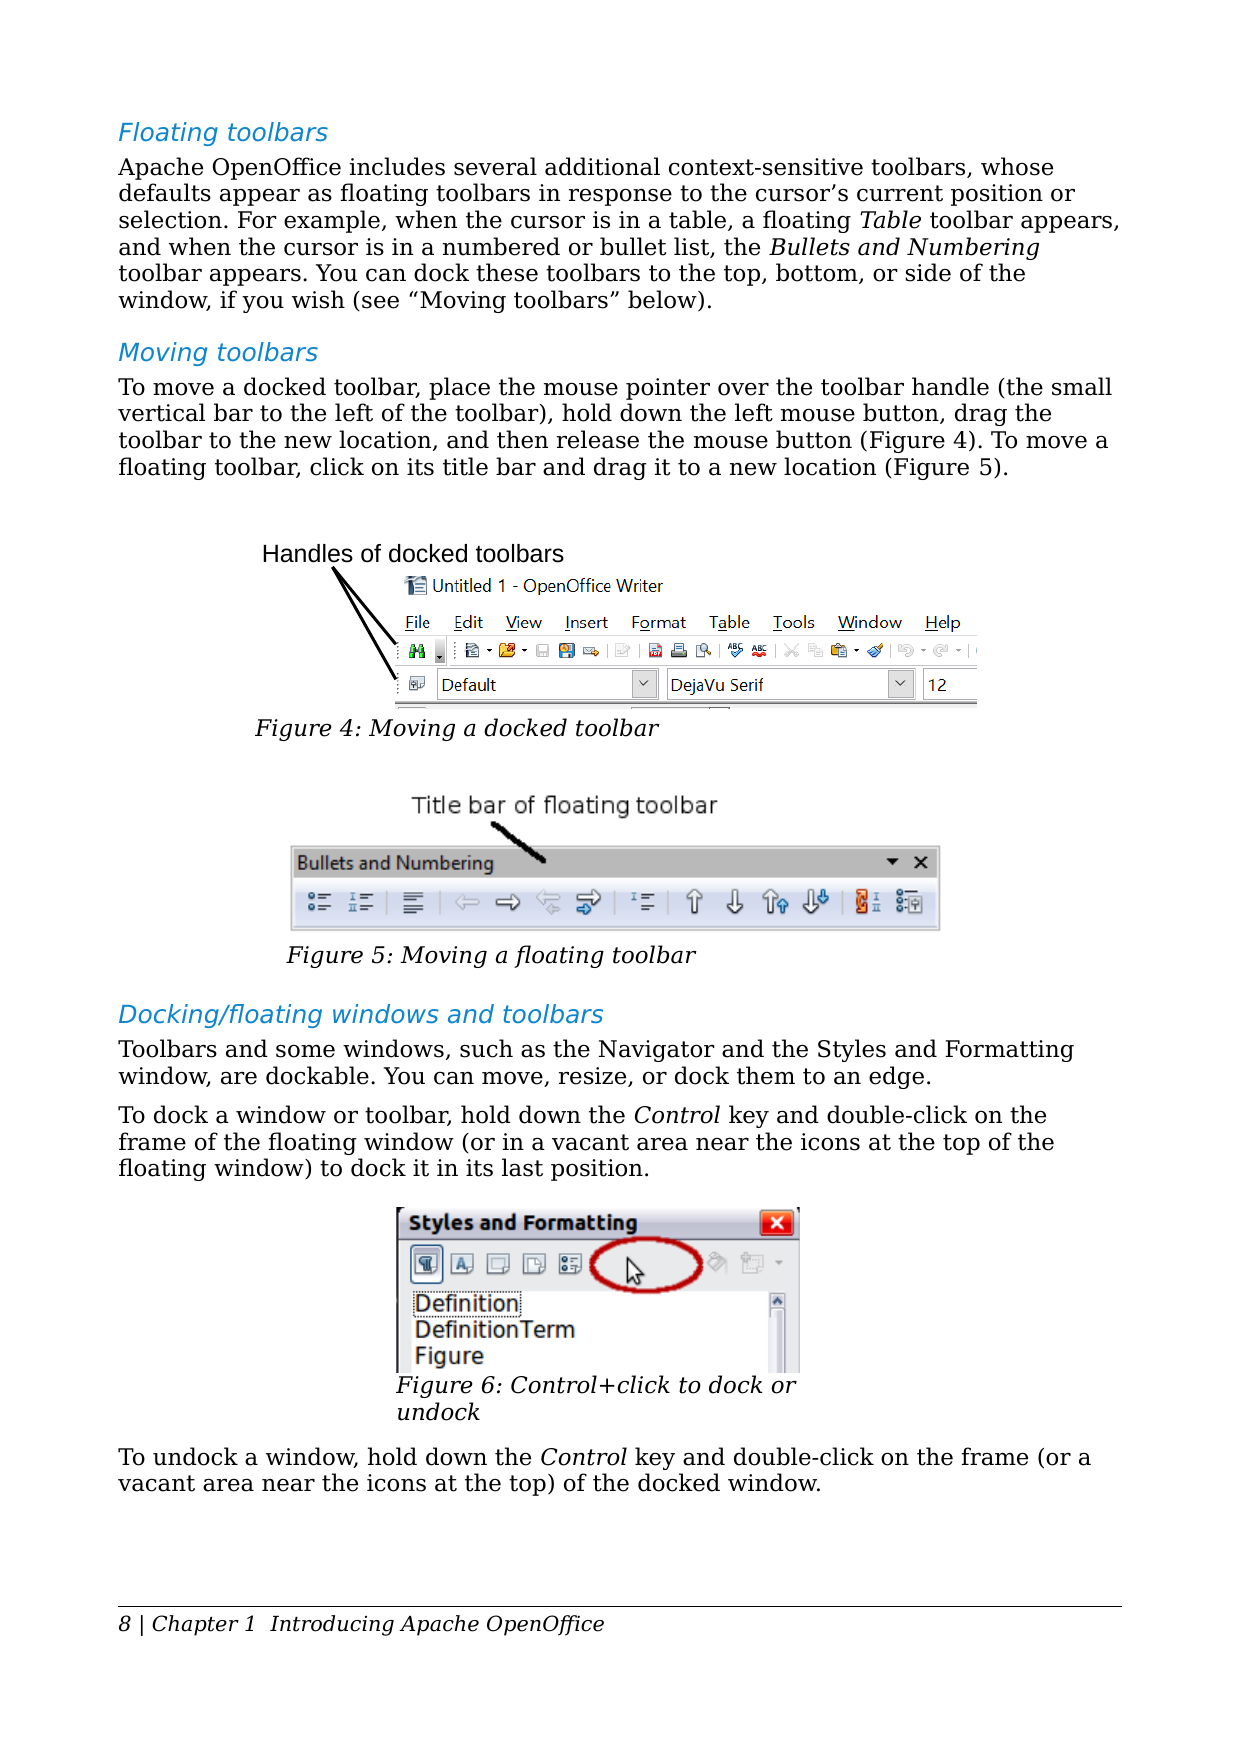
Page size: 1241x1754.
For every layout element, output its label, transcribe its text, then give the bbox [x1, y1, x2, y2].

text To dock a window or toolbar, hold down the Control key and double-click on the frame of the floating window (or in a vacant area near the icons at the top of the floating window) to dock it in its last position. [118, 1102, 1122, 1182]
subtitle Docking/floating windows and toolbars [118, 1001, 1122, 1030]
text Apache OpenOffice includes several additional context-sensitive toolbars, whose defaults appear as floating toolbars in response to the cursor’s current position or selection. For example, when the cursor is in a table, a floating Table toolbar appears, and when the cursor is in a numbered or bullet list, the Bullets and Numbering toolbar appears. You can dock these toolbars to the top, bottom, or side of the window, if you wish (see “Moving toolbars” below). [118, 154, 1122, 314]
text Toolbars and some windows, such as the Navigator and the Styles and Formatting window, are dockable. You can move, resize, or dock them to an edge. [118, 1036, 1122, 1089]
picture [286, 788, 947, 936]
picture [395, 566, 569, 572]
subtitle Floating toolbars [118, 118, 1122, 147]
text Figure 4: Moving a docked toolbar [255, 715, 978, 742]
text To undock a window, hold down the Control key and double-click on the frame (or a vacant area near the icons at the top) of the docked window. [118, 1444, 1122, 1497]
text Figure 5: Moving a floating toolbar [287, 942, 946, 969]
subtitle Moving toolbars [118, 338, 1122, 367]
picture [396, 1207, 800, 1373]
picture [395, 566, 977, 709]
text To move a docked toolbar, place the mouse pointer over the toolbar handle (the small vertical bar to the left of the toolbar), hold down the left mouse button, drag the toolbar to the new location, and then release the mouse button (Figure 4). To move a floating toolbar, click on its title bar and drag it to a new location (Figure 5). [118, 374, 1122, 480]
text Figure 6: Control+click to dock or undock [396, 1207, 837, 1426]
